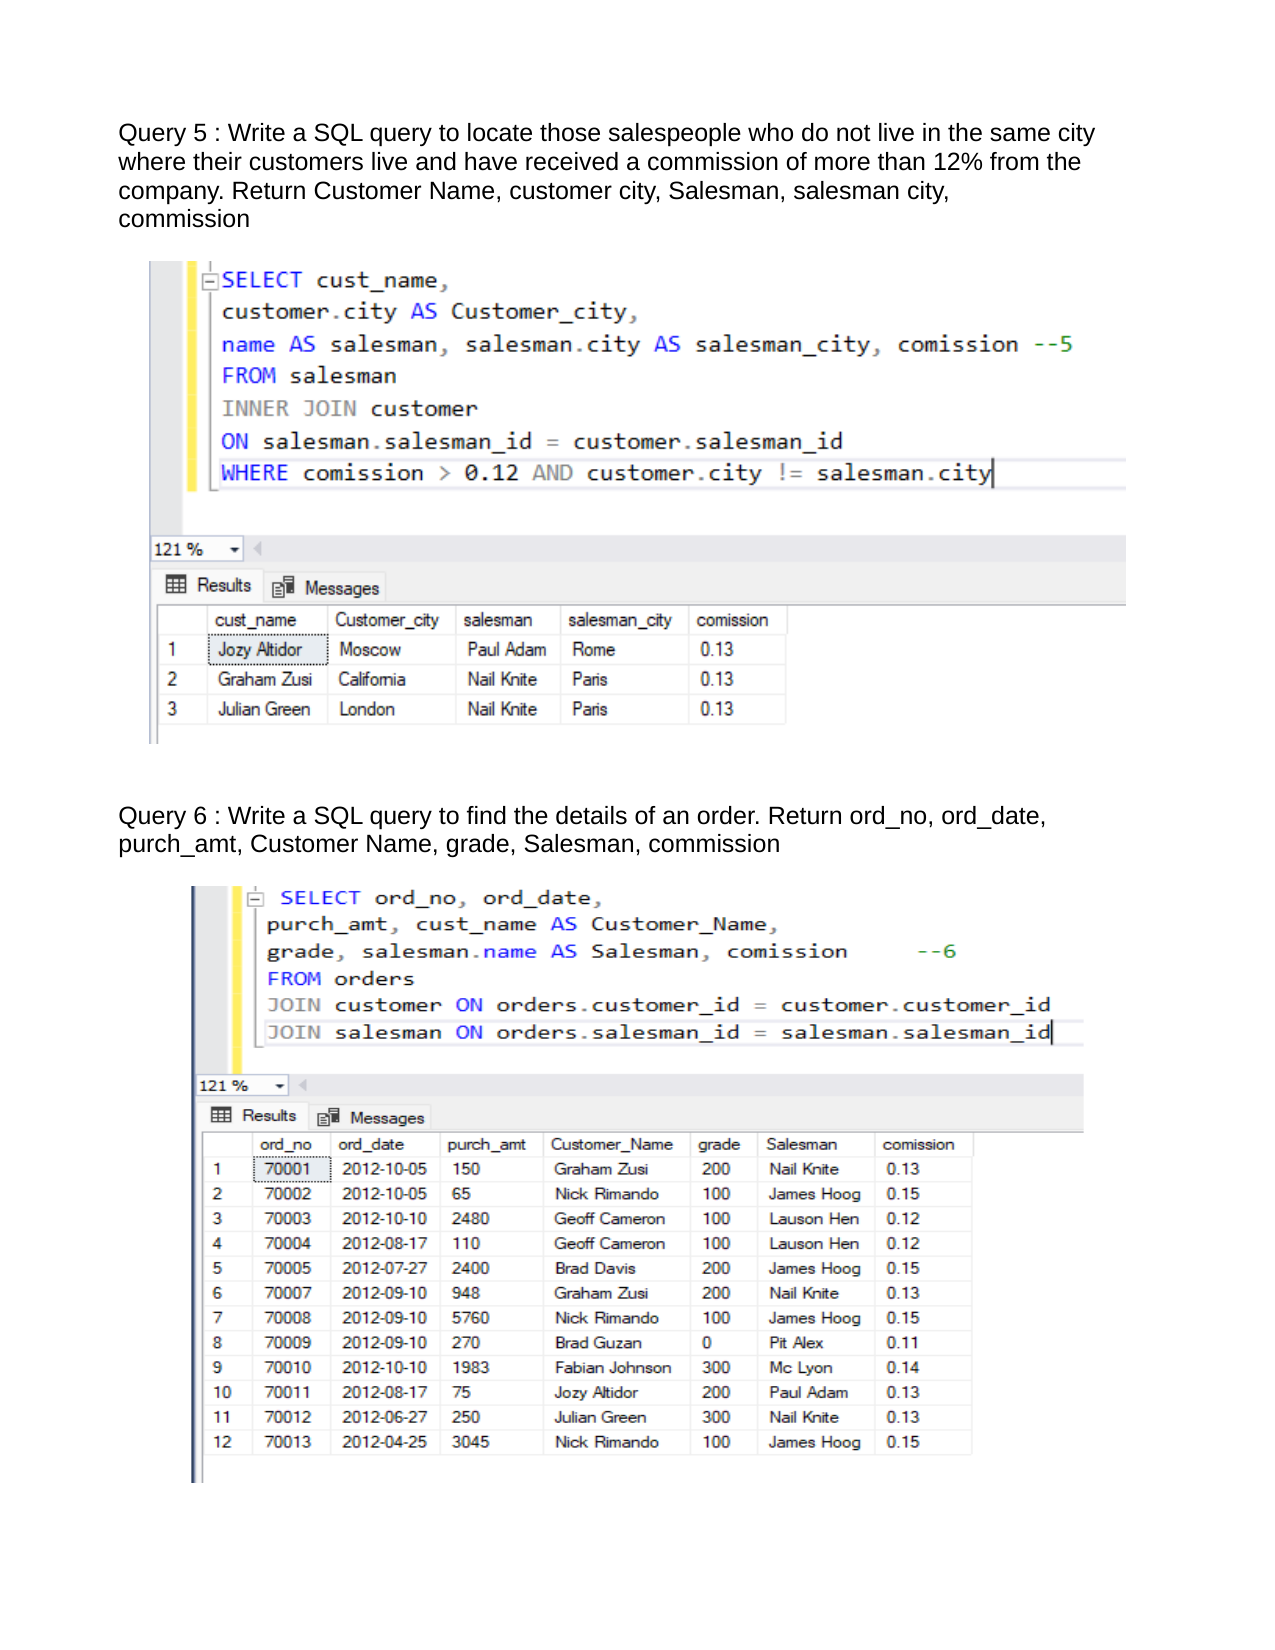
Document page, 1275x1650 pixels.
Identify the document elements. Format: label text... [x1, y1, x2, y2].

picture [191, 886, 1084, 1483]
text Query 5 : Write a SQL query to locate those salespeople who do not live in the same city where their customers live and have received a commission of more than 12% from the [118, 118, 1157, 176]
text Query 6 : Write a SQL query to find the details of an order. Return ord_no, ord_date, [118, 801, 1157, 829]
text commission [118, 204, 1157, 233]
picture [149, 261, 1126, 744]
text company. Return Customer Name, customer city, Salesman, salesman city, [118, 176, 1157, 204]
text purch_amt, Customer Name, grade, Salesman, commission [118, 829, 1157, 858]
